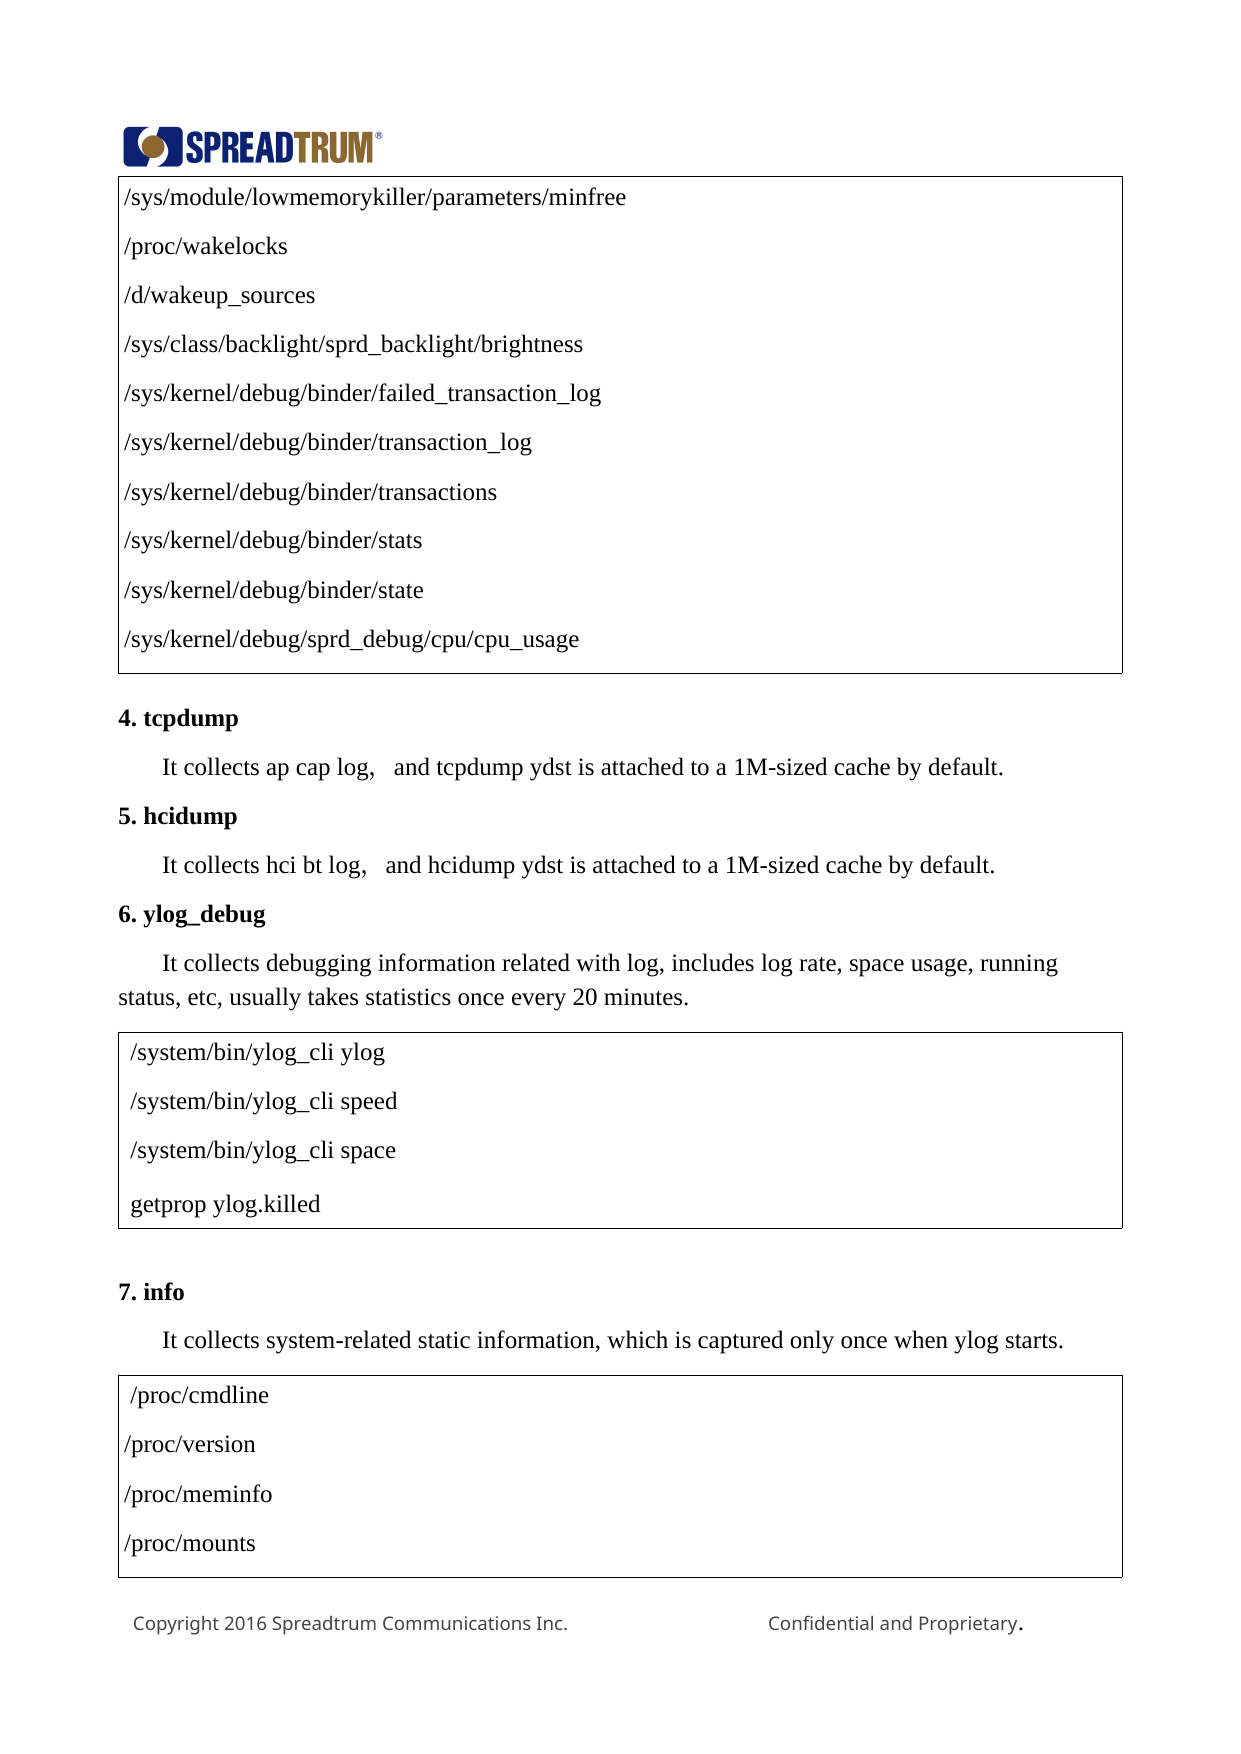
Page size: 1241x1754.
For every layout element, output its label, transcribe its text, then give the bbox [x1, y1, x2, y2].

picture [120, 123, 386, 168]
text It collects ap cap log，and tcpdump ydst is attached to a 1M-sized cache by default. [118, 752, 1122, 781]
text 5. hcidump [118, 801, 1122, 829]
text 7. info [118, 1277, 1122, 1305]
table_header /system/bin/ylog_cli ylog /system/bin/ylog_cli speed /system/bin/ylog_cli space getprop ylog.killed [119, 1033, 1122, 1227]
table_header /proc/cmdline /proc/version /proc/meminfo /proc/mounts [119, 1376, 1122, 1577]
text It collects system-related static information, which is captured only once when ylog starts. [118, 1326, 1122, 1354]
table_header /sys/module/lowmemorykiller/parameters/minfree /proc/wakelocks /d/wakeup_sources /sys/class/backlight/sprd_backlight/brightness /sys/kernel/debug/binder/failed_transaction_log /sys/kernel/debug/binder/transaction_log /sys/kernel/debug/binder/transactions /sys/kernel/debug/binder/stats /sys/kernel/debug/binder/state /sys/kernel/debug/sprd_debug/cpu/cpu_usage [119, 177, 1122, 673]
text It collects debugging information related with log, includes log rate, space usage, running status, etc, usually takes statistics once every 20 minutes. [118, 948, 1122, 1011]
text It collects hci bt log，and hcidump ydst is attached to a 1M-sized cache by default. [118, 850, 1122, 879]
text 6. ylog_debug [118, 899, 1122, 928]
text 4. tcpdump [118, 703, 1122, 731]
